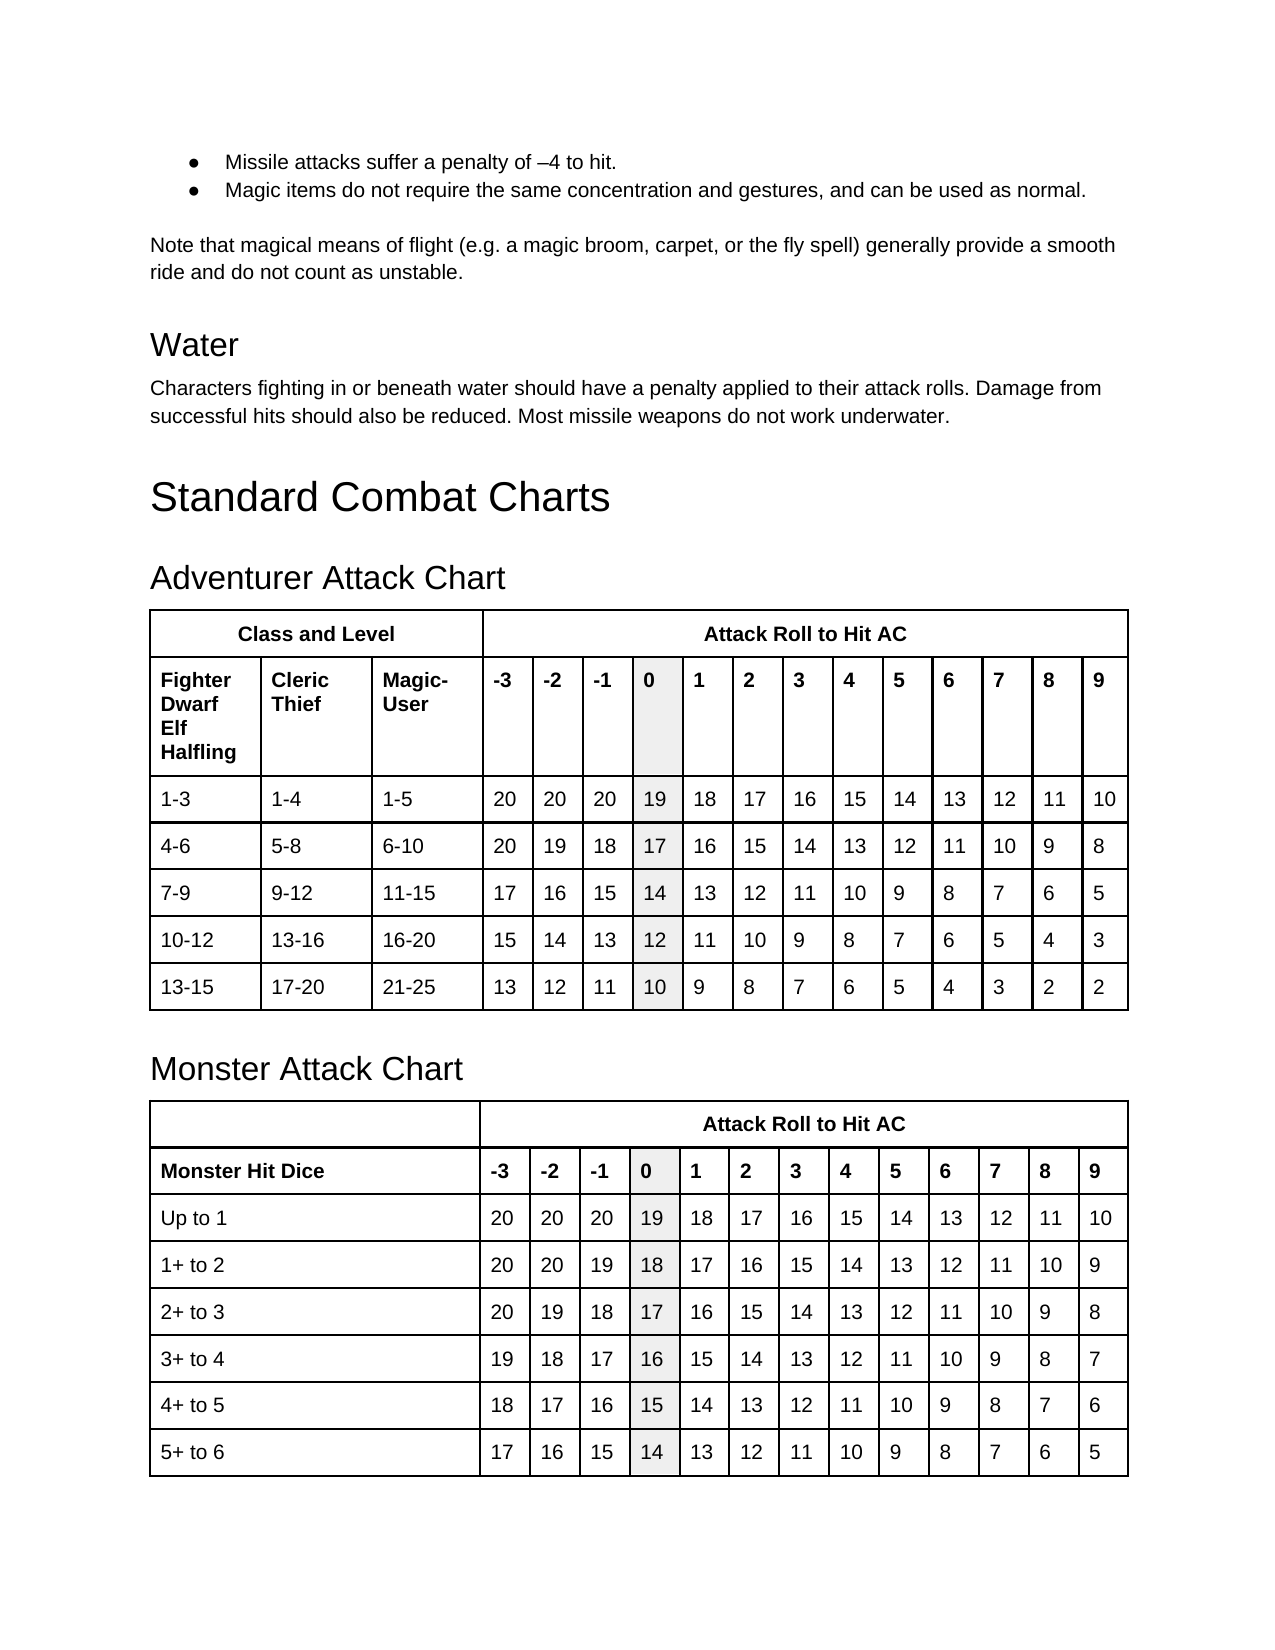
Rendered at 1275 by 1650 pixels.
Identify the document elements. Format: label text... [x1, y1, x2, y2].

table_cell 18 [531, 1336, 579, 1381]
list Missile attacks suffer a penalty of –4 to hit. [187, 150, 1125, 174]
table_cell 16-20 [373, 917, 482, 962]
text Note that magical means of flight (e.g. a magic broom, carpet, or the fly spell) generally provide a smooth ride and do not count as unstable. [150, 232, 1125, 284]
table_cell 10 [880, 1383, 928, 1428]
table_cell 6 [934, 917, 981, 962]
table_cell 18 [481, 1383, 529, 1428]
table_cell 10 [734, 917, 782, 962]
table_cell 8 [834, 917, 882, 962]
table_cell 19 [481, 1336, 529, 1381]
table_cell 9 [880, 1430, 928, 1474]
table_cell 5 [880, 1149, 928, 1193]
table_cell 7 [884, 917, 931, 962]
table_cell 13 [930, 1195, 978, 1240]
table_cell 2 [1084, 964, 1127, 1009]
table_cell 12 [734, 870, 782, 915]
table_cell 20 [581, 1195, 629, 1240]
table_cell 14 [631, 1430, 679, 1474]
table_cell Monster Hit Dice [151, 1149, 479, 1193]
table_cell Magic-User [373, 658, 482, 774]
table_cell 10 [834, 870, 882, 915]
table_cell 17-20 [262, 964, 371, 1009]
table_cell 8 [1030, 1336, 1078, 1381]
table_cell 1-4 [262, 777, 371, 821]
table_cell 17 [730, 1195, 778, 1240]
table_cell 15 [631, 1383, 679, 1428]
table_cell 16 [534, 870, 582, 915]
table_cell 3 [784, 658, 832, 774]
table_cell 8 [1080, 1289, 1127, 1334]
table_cell 19 [634, 777, 682, 821]
subtitle Standard Combat Charts [150, 473, 1125, 521]
table_cell 10 [980, 1289, 1028, 1334]
table_cell 17 [681, 1242, 728, 1287]
table_cell 9 [930, 1383, 978, 1428]
table_cell 5 [984, 917, 1031, 962]
table_cell 5-8 [262, 824, 371, 868]
table_cell -2 [534, 658, 582, 774]
table_cell 0 [631, 1149, 679, 1193]
table_cell 14 [634, 870, 682, 915]
table_cell 12 [830, 1336, 878, 1381]
table_cell 16 [684, 824, 732, 868]
table_cell 9 [884, 870, 931, 915]
table_cell 9 [784, 917, 832, 962]
table_cell 6 [834, 964, 882, 1009]
table_cell 14 [880, 1195, 928, 1240]
table_cell 8 [734, 964, 782, 1009]
table_header Attack Roll to Hit AC [484, 611, 1127, 656]
table_cell 6 [930, 1149, 978, 1193]
table_cell 7 [984, 658, 1031, 774]
table_header Attack Roll to Hit AC [481, 1102, 1127, 1146]
table_cell 13-15 [151, 964, 260, 1009]
table_cell 18 [584, 824, 632, 868]
table_cell 7 [1080, 1336, 1127, 1381]
table_cell 20 [481, 1195, 529, 1240]
table_cell 11-15 [373, 870, 482, 915]
table_cell 10 [1084, 777, 1127, 821]
table_cell 20 [481, 1289, 529, 1334]
table_cell 8 [1084, 824, 1127, 868]
table_cell 12 [880, 1289, 928, 1334]
table_cell 17 [531, 1383, 579, 1428]
table_cell -1 [584, 658, 632, 774]
table_cell 6 [1080, 1383, 1127, 1428]
table_cell 20 [481, 1242, 529, 1287]
table_cell 8 [980, 1383, 1028, 1428]
table_cell 15 [681, 1336, 728, 1381]
table_cell 10 [930, 1336, 978, 1381]
table_cell 18 [581, 1289, 629, 1334]
table_cell 2 [734, 658, 782, 774]
table_cell 11 [684, 917, 732, 962]
table_cell 11 [784, 870, 832, 915]
text Characters fighting in or beneath water should have a penalty applied to their attack rolls. Damage from successful hits should also be reduced. Most missile weapons do not work underwater. [150, 376, 1125, 427]
table_cell 20 [584, 777, 632, 821]
table_cell 16 [681, 1289, 728, 1334]
table_cell 19 [631, 1195, 679, 1240]
table_cell -3 [484, 658, 532, 774]
table_cell 0 [634, 658, 682, 774]
list Magic items do not require the same concentration and gestures, and can be used as normal. [187, 177, 1125, 201]
table_cell 18 [631, 1242, 679, 1287]
table_cell 14 [534, 917, 582, 962]
table_cell -1 [581, 1149, 629, 1193]
table_cell 21-25 [373, 964, 482, 1009]
table_cell 13 [830, 1289, 878, 1334]
table_cell 3 [984, 964, 1031, 1009]
table_cell 13 [684, 870, 732, 915]
table_cell 13 [834, 824, 882, 868]
table_cell 15 [730, 1289, 778, 1334]
table_cell 3 [1084, 917, 1127, 962]
table_cell 11 [584, 964, 632, 1009]
table_cell 17 [484, 870, 532, 915]
table_cell 10 [830, 1430, 878, 1474]
table_cell 18 [681, 1195, 728, 1240]
table_cell 11 [1030, 1195, 1078, 1240]
table_cell 9-12 [262, 870, 371, 915]
subtitle Monster Attack Chart [150, 1048, 1125, 1087]
table_cell 10 [984, 824, 1031, 868]
table_cell 11 [980, 1242, 1028, 1287]
table_cell 9 [1030, 1289, 1078, 1334]
table_cell 3 [780, 1149, 828, 1193]
table_cell 11 [880, 1336, 928, 1381]
table_cell 16 [531, 1430, 579, 1474]
table_cell 16 [631, 1336, 679, 1381]
table_cell 20 [531, 1195, 579, 1240]
table_cell 12 [884, 824, 931, 868]
table_cell 13 [584, 917, 632, 962]
table_cell 12 [730, 1430, 778, 1474]
table_cell 17 [481, 1430, 529, 1474]
table_cell 10 [1080, 1195, 1127, 1240]
table_cell Cleric Thief [262, 658, 371, 774]
table_cell 4+ to 5 [151, 1383, 479, 1428]
table_cell 20 [484, 777, 532, 821]
table_cell 17 [631, 1289, 679, 1334]
subtitle Adventurer Attack Chart [150, 558, 1125, 596]
table_cell 13 [780, 1336, 828, 1381]
table_cell 15 [830, 1195, 878, 1240]
table_cell 15 [780, 1242, 828, 1287]
table_cell 2 [1034, 964, 1081, 1009]
table_cell 11 [830, 1383, 878, 1428]
table_cell 5 [1080, 1430, 1127, 1474]
table_cell 12 [634, 917, 682, 962]
table_header Class and Level [151, 611, 482, 656]
table_cell 4 [830, 1149, 878, 1193]
table_cell 2 [730, 1149, 778, 1193]
table_cell Fighter Dwarf Elf Halfling [151, 658, 260, 774]
table_cell 4 [834, 658, 882, 774]
table_cell 6-10 [373, 824, 482, 868]
table_cell 10 [634, 964, 682, 1009]
table_cell 20 [484, 824, 532, 868]
table_cell 9 [980, 1336, 1028, 1381]
table_cell 9 [1084, 658, 1127, 774]
table_cell 5 [884, 964, 931, 1009]
table_cell 15 [734, 824, 782, 868]
table_cell 15 [584, 870, 632, 915]
table_cell 15 [834, 777, 882, 821]
table_cell 18 [684, 777, 732, 821]
table_cell 13 [484, 964, 532, 1009]
table_cell 20 [534, 777, 582, 821]
table_cell 15 [581, 1430, 629, 1474]
table_cell 13 [934, 777, 981, 821]
table_cell 14 [784, 824, 832, 868]
table_cell 8 [1030, 1149, 1078, 1193]
table_cell Up to 1 [151, 1195, 479, 1240]
table_cell 10-12 [151, 917, 260, 962]
table_cell 16 [784, 777, 832, 821]
table_cell 8 [1034, 658, 1081, 774]
table_cell 14 [681, 1383, 728, 1428]
table_cell 9 [1080, 1149, 1127, 1193]
table_cell 4 [934, 964, 981, 1009]
table_cell 13 [880, 1242, 928, 1287]
table_cell 3+ to 4 [151, 1336, 479, 1381]
table_cell 7 [980, 1430, 1028, 1474]
table_cell 1 [681, 1149, 728, 1193]
table_cell 4 [1034, 917, 1081, 962]
table_cell 1+ to 2 [151, 1242, 479, 1287]
table_cell 9 [684, 964, 732, 1009]
table_cell 8 [934, 870, 981, 915]
table_cell 5+ to 6 [151, 1430, 479, 1474]
table_cell 17 [734, 777, 782, 821]
table_cell 2+ to 3 [151, 1289, 479, 1334]
table_cell 16 [730, 1242, 778, 1287]
table_cell 11 [930, 1289, 978, 1334]
table_cell 16 [780, 1195, 828, 1240]
table_cell 7 [784, 964, 832, 1009]
table_cell 9 [1080, 1242, 1127, 1287]
table_cell 19 [531, 1289, 579, 1334]
table_cell 14 [780, 1289, 828, 1334]
table_cell 6 [934, 658, 981, 774]
table_cell 12 [780, 1383, 828, 1428]
table_cell 11 [1034, 777, 1081, 821]
table_cell 19 [534, 824, 582, 868]
table_cell 19 [581, 1242, 629, 1287]
table_cell 17 [634, 824, 682, 868]
table_cell 5 [884, 658, 931, 774]
table_cell 8 [930, 1430, 978, 1474]
table_cell 15 [484, 917, 532, 962]
table_cell 12 [930, 1242, 978, 1287]
table_cell 1-3 [151, 777, 260, 821]
table_cell 1-5 [373, 777, 482, 821]
table_cell 14 [730, 1336, 778, 1381]
table_cell 10 [1030, 1242, 1078, 1287]
table_cell 13-16 [262, 917, 371, 962]
table_cell 14 [884, 777, 931, 821]
table_cell 12 [984, 777, 1031, 821]
table_cell 4-6 [151, 824, 260, 868]
table_cell 12 [534, 964, 582, 1009]
table_cell 7 [1030, 1383, 1078, 1428]
table_cell 7 [984, 870, 1031, 915]
table_cell 1 [684, 658, 732, 774]
table_cell 7-9 [151, 870, 260, 915]
table_cell 13 [681, 1430, 728, 1474]
table_cell 14 [830, 1242, 878, 1287]
table_cell 11 [934, 824, 981, 868]
table_cell 7 [980, 1149, 1028, 1193]
subtitle Water [150, 325, 1125, 363]
table_cell 17 [581, 1336, 629, 1381]
table_cell 9 [1034, 824, 1081, 868]
table_cell 6 [1030, 1430, 1078, 1474]
table_cell 16 [581, 1383, 629, 1428]
table_header [151, 1102, 479, 1146]
table_cell 6 [1034, 870, 1081, 915]
table_cell 11 [780, 1430, 828, 1474]
table_cell 20 [531, 1242, 579, 1287]
table_cell -3 [481, 1149, 529, 1193]
table_cell 13 [730, 1383, 778, 1428]
table_cell 12 [980, 1195, 1028, 1240]
table_cell 5 [1084, 870, 1127, 915]
table_cell -2 [531, 1149, 579, 1193]
